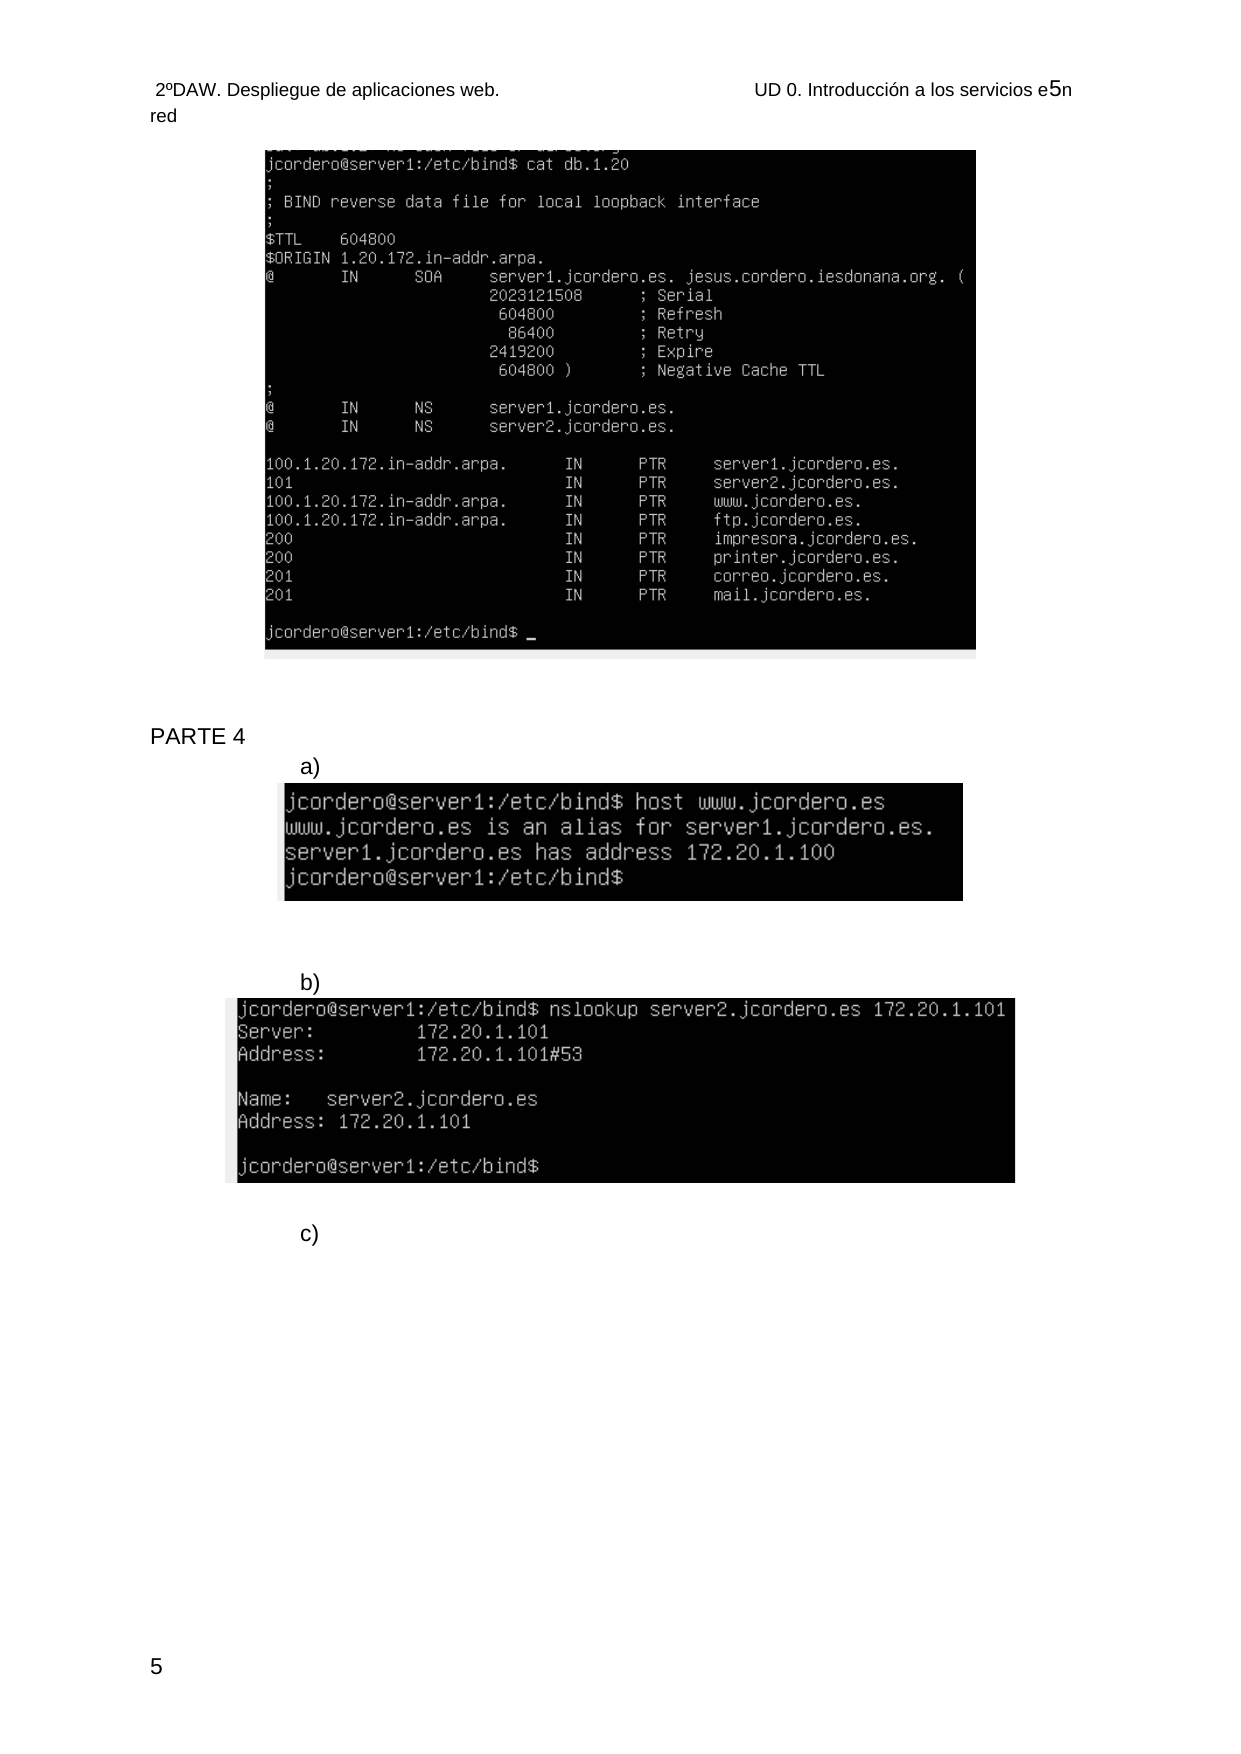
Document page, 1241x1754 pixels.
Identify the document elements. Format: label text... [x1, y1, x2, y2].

text b) [300, 968, 1090, 995]
text a) [300, 753, 1090, 779]
text PARTE 4 [150, 723, 1090, 749]
text c) [300, 1220, 1090, 1247]
picture [277, 783, 963, 901]
picture [225, 998, 1016, 1183]
picture [264, 150, 976, 659]
